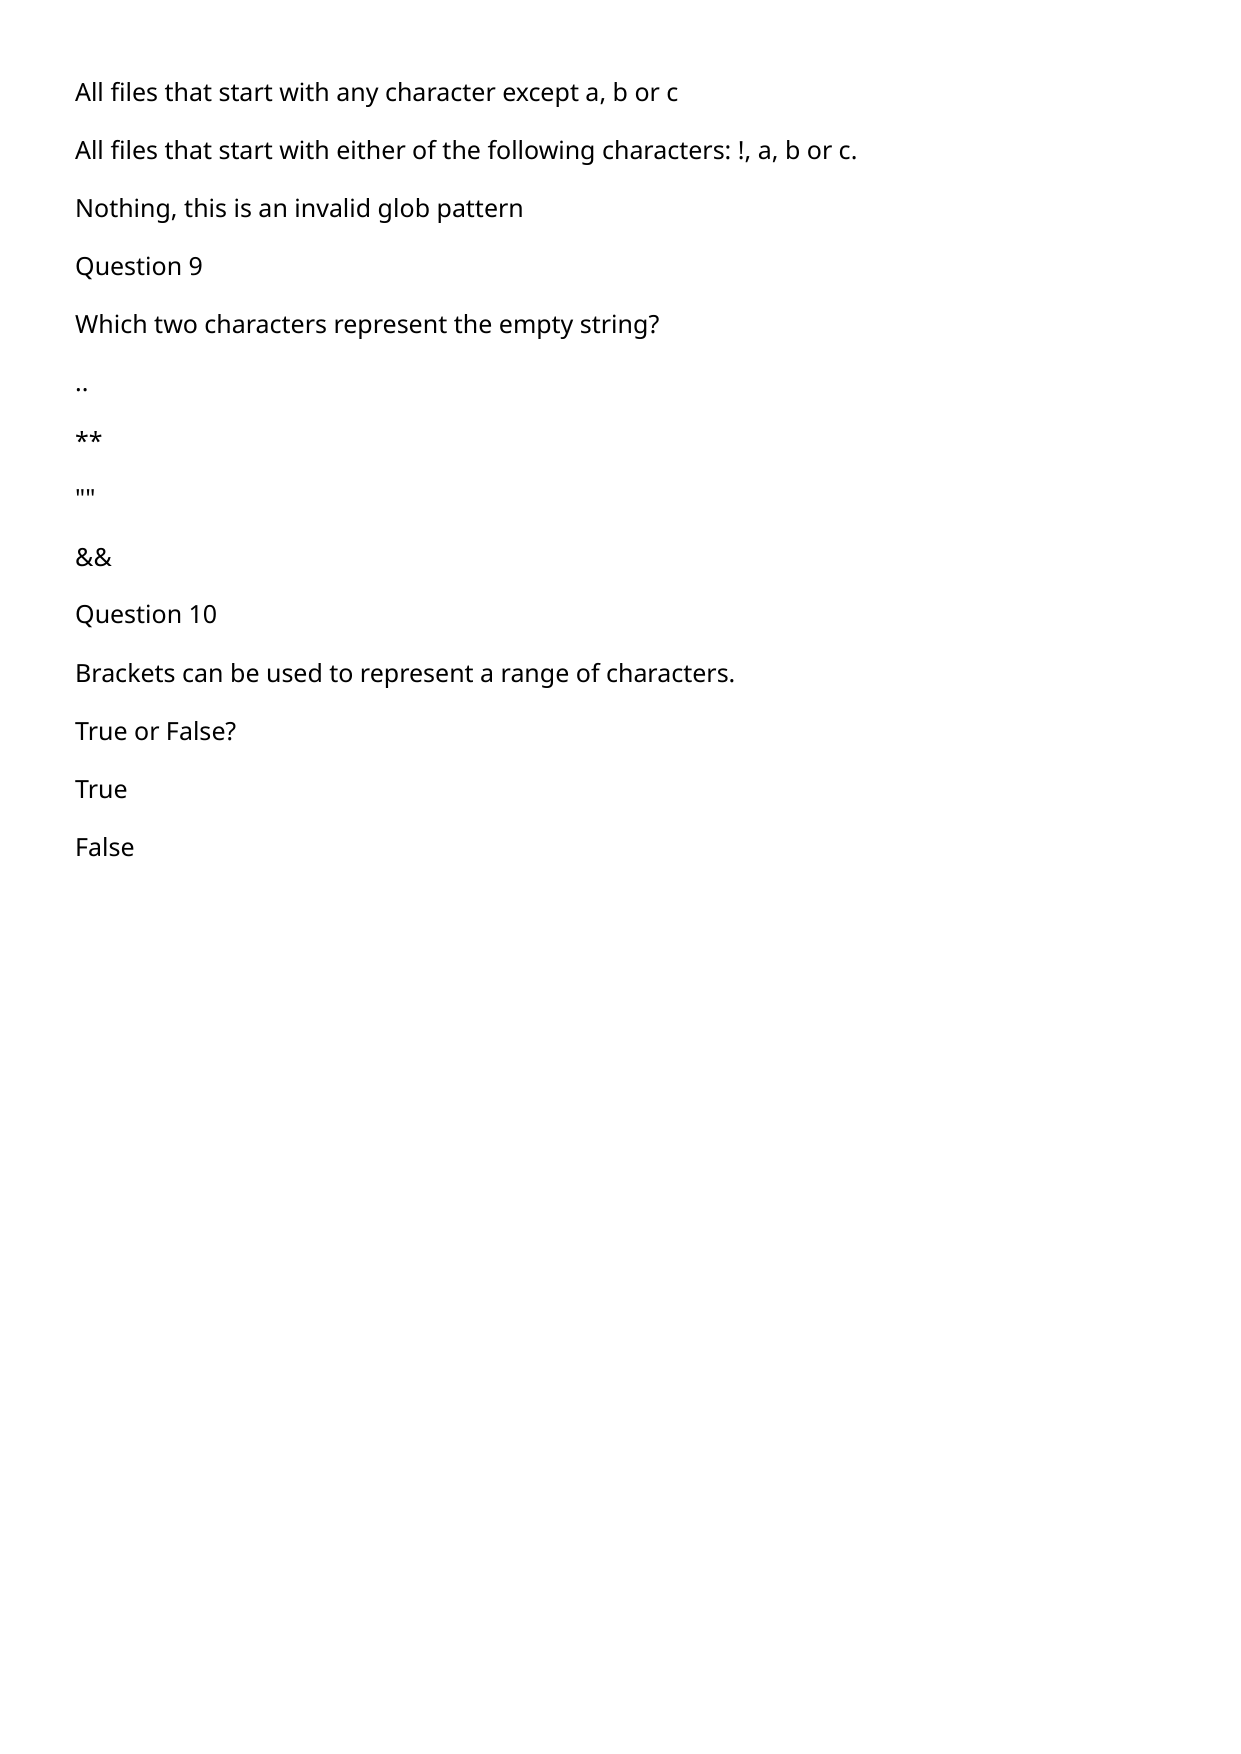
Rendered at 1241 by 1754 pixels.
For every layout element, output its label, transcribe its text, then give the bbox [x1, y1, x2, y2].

text Question 9 [75, 249, 1165, 283]
text True or False? [75, 713, 1165, 747]
text Which two characters represent the empty string? [75, 307, 1165, 341]
text "" [75, 481, 1165, 515]
text True [75, 771, 1165, 805]
text .. [75, 365, 1165, 399]
text Question 10 [75, 597, 1165, 631]
text ** [75, 423, 1165, 457]
text Nothing, this is an invalid glob pattern [75, 191, 1165, 225]
text False [75, 829, 1165, 863]
text All files that start with either of the following characters: !, a, b or c. [75, 133, 1165, 167]
text && [75, 539, 1165, 573]
text Brackets can be used to represent a range of characters. [75, 655, 1165, 689]
text All files that start with any character except a, b or c [75, 75, 1165, 109]
